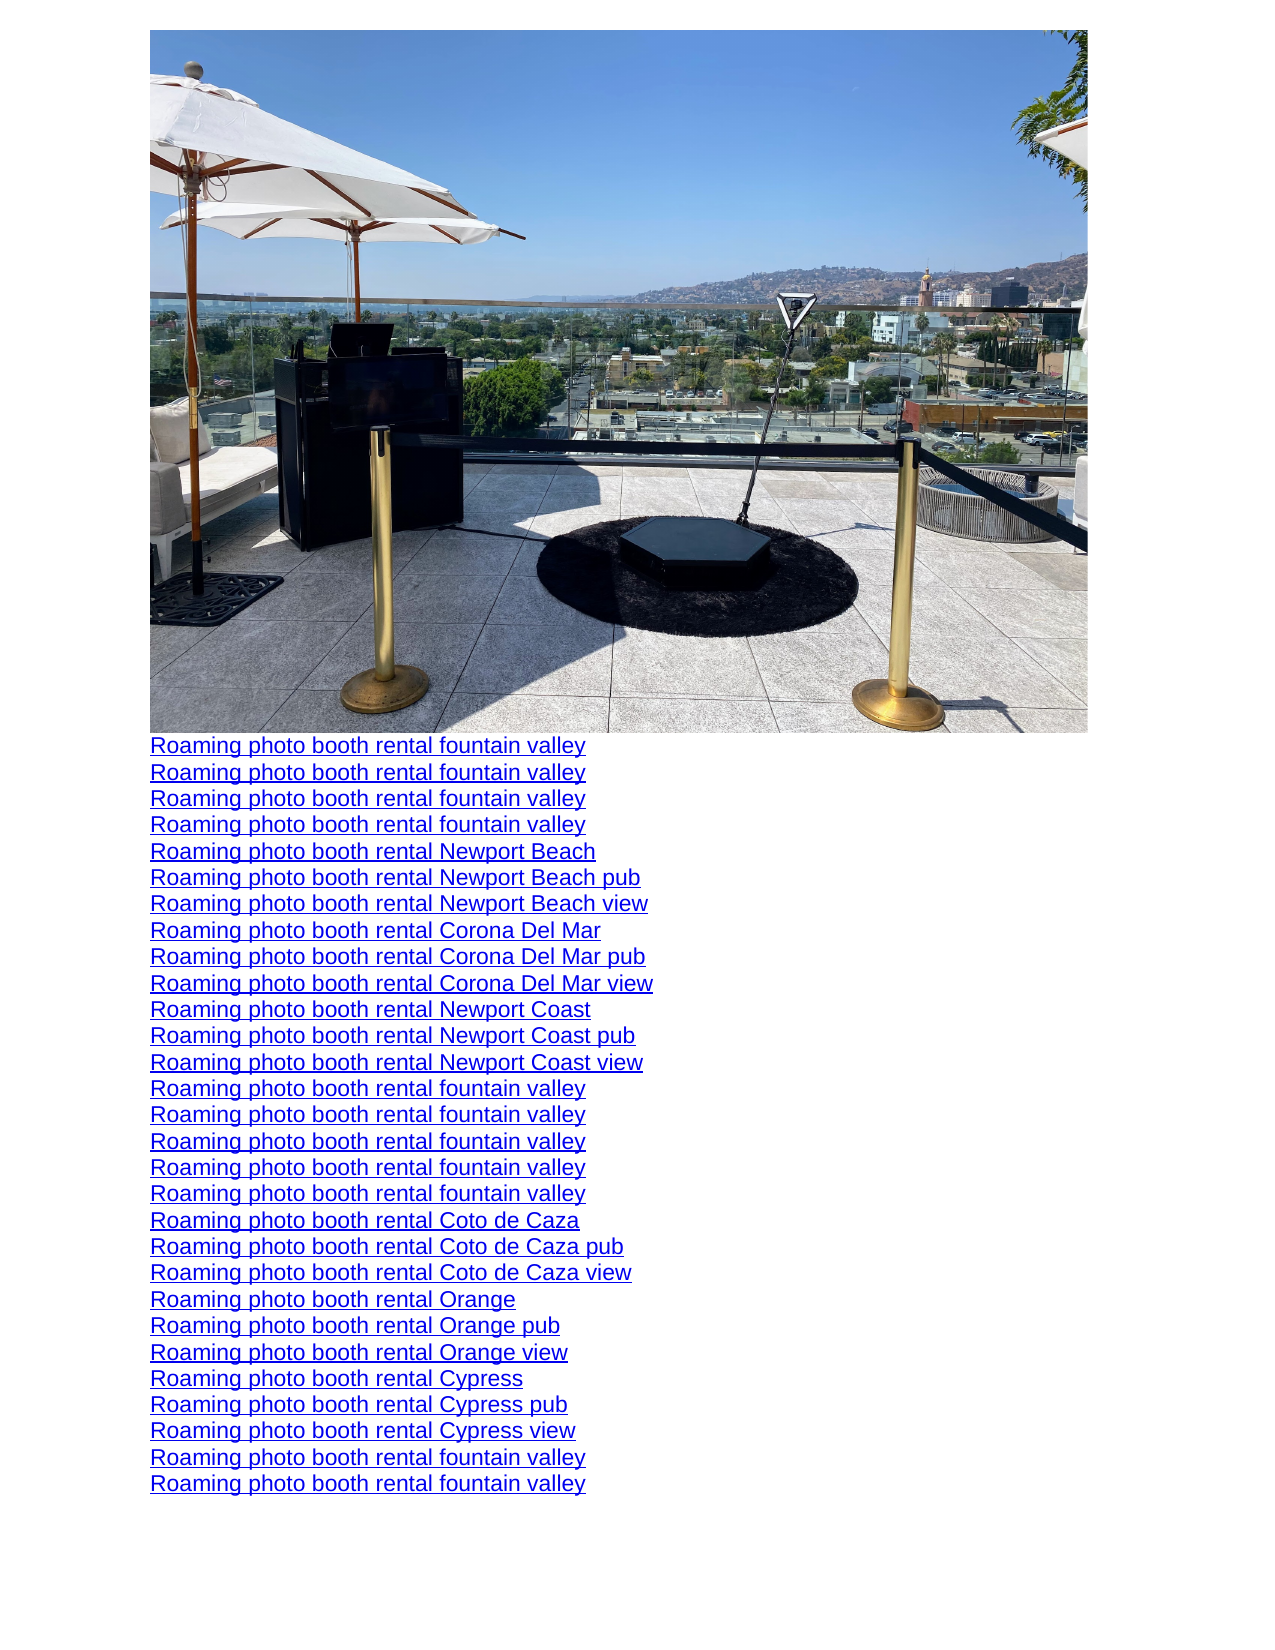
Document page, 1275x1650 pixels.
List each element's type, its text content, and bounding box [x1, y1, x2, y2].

text Roaming photo booth rental Orange pub [150, 1312, 1125, 1338]
text Roaming photo booth rental Coto de Caza view [150, 1259, 1125, 1286]
text Roaming photo booth rental Coto de Caza pub [150, 1233, 1125, 1259]
text Roaming photo booth rental fountain valley [150, 1154, 1125, 1180]
text Roaming photo booth rental fountain valley [150, 811, 1125, 838]
text Roaming photo booth rental Cypress pub [150, 1391, 1125, 1417]
text Roaming photo booth rental fountain valley [150, 1180, 1125, 1207]
text Roaming photo booth rental Orange view [150, 1338, 1125, 1365]
text Roaming photo booth rental fountain valley [150, 759, 1125, 785]
text Roaming photo booth rental Newport Coast pub [150, 1022, 1125, 1048]
text Roaming photo booth rental Coto de Caza [150, 1207, 1125, 1233]
text Roaming photo booth rental Cypress view [150, 1417, 1125, 1444]
text Roaming photo booth rental Newport Beach [150, 838, 1125, 864]
text Roaming photo booth rental Newport Coast [150, 996, 1125, 1022]
text Roaming photo booth rental Newport Beach view [150, 890, 1125, 917]
text Roaming photo booth rental Corona Del Mar [150, 917, 1125, 943]
text Roaming photo booth rental fountain valley [150, 785, 1125, 811]
text Roaming photo booth rental fountain valley [150, 1470, 1125, 1497]
text Roaming photo booth rental Newport Beach pub [150, 864, 1125, 890]
text Roaming photo booth rental Newport Coast view [150, 1048, 1125, 1075]
picture [150, 30, 1088, 733]
text Roaming photo booth rental Corona Del Mar view [150, 969, 1125, 996]
text Roaming photo booth rental Cypress [150, 1365, 1125, 1391]
text Roaming photo booth rental fountain valley [150, 1128, 1125, 1154]
text Roaming photo booth rental fountain valley [150, 732, 1125, 759]
text Roaming photo booth rental fountain valley [150, 1075, 1125, 1101]
text Roaming photo booth rental Corona Del Mar pub [150, 943, 1125, 969]
text Roaming photo booth rental Orange [150, 1286, 1125, 1312]
text Roaming photo booth rental fountain valley [150, 1101, 1125, 1128]
text Roaming photo booth rental fountain valley [150, 1444, 1125, 1470]
